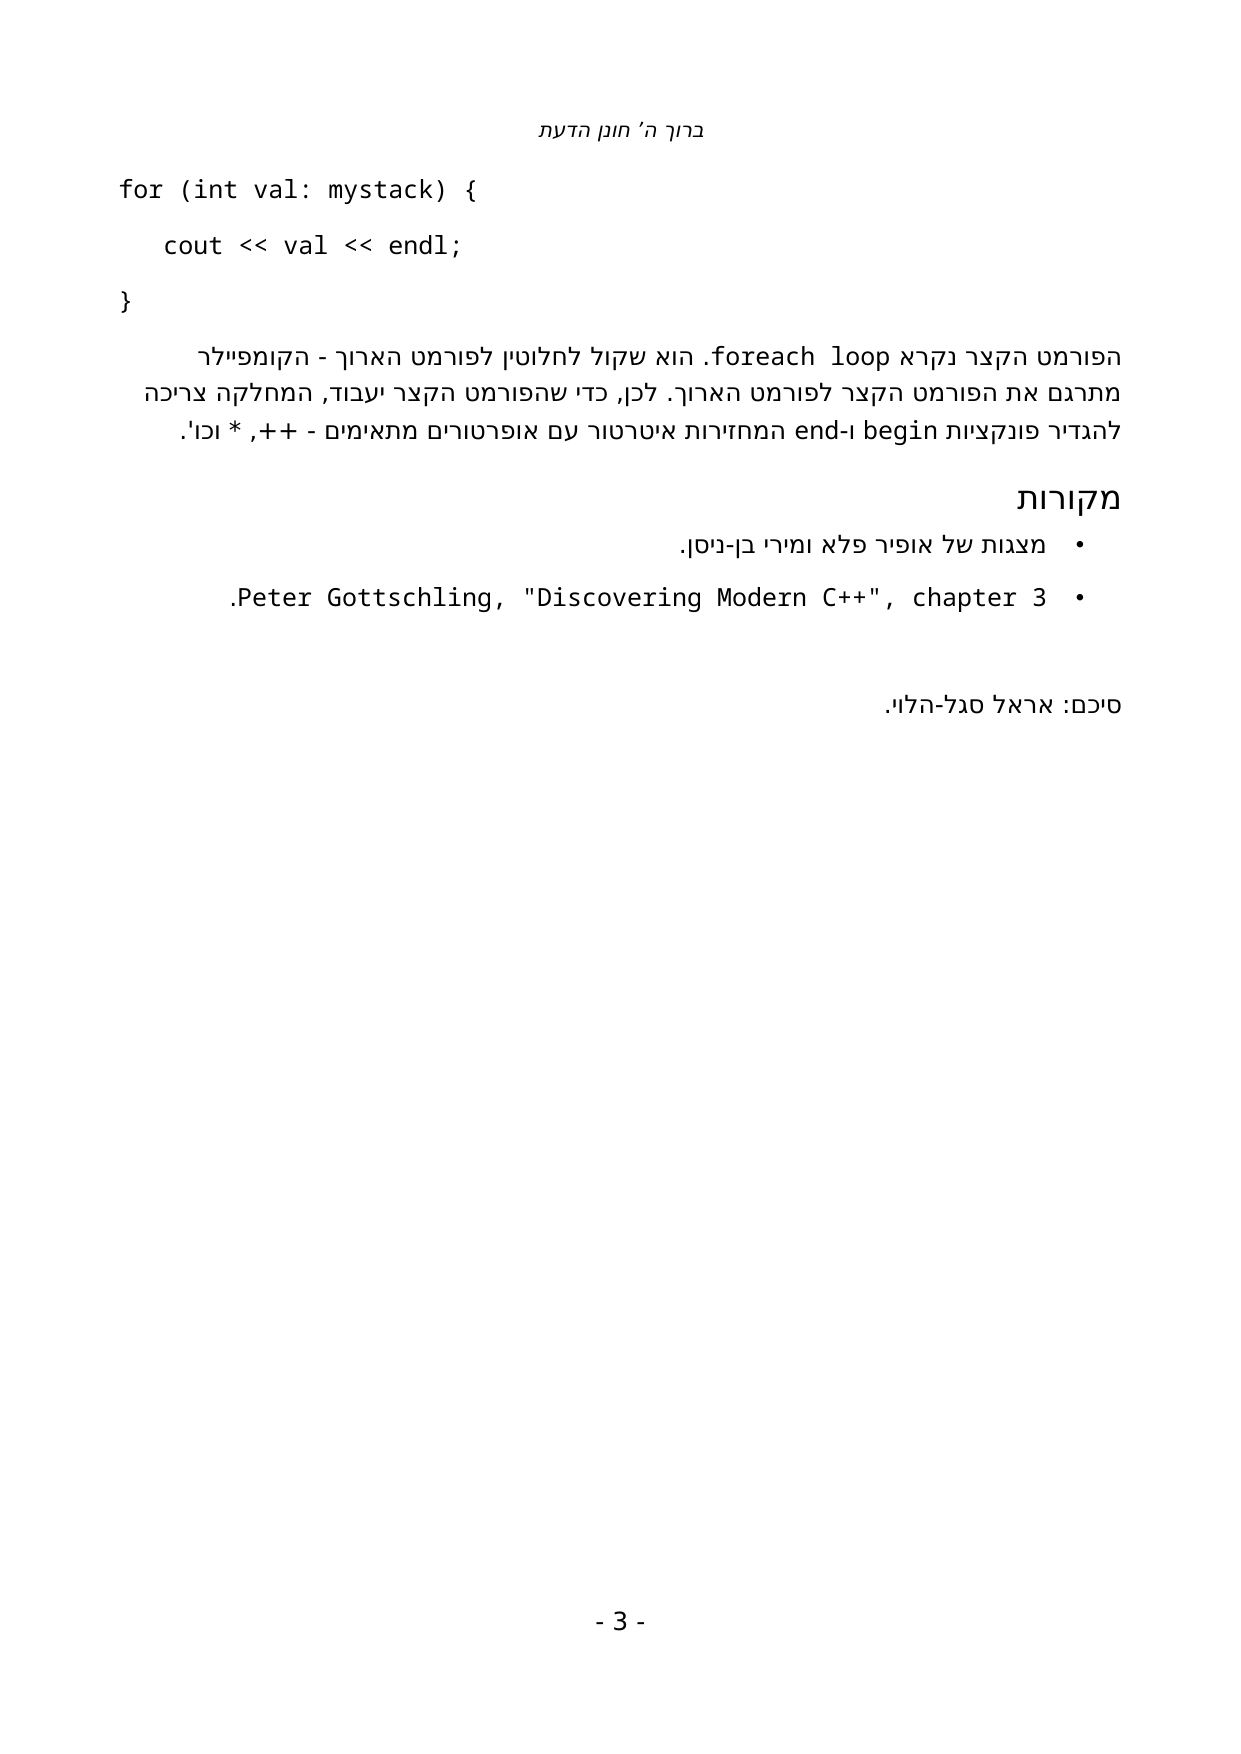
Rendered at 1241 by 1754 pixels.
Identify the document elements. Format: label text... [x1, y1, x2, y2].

text הפורמט הקצר נקרא foreach loop. הוא שקול לחלוטין לפורמט הארוך - הקומפיילר מתרגם את הפורמט הקצר לפורמט הארוך. לכן, כדי שהפורמט הקצר יעבוד, המחלקה צריכה להגדיר פונקציות begin ו-end המחזירות איטרטור עם אופרטורים מתאימים - ++, * וכו'. [118, 338, 1122, 447]
list Peter Gottschling, "Discovering Modern C++", chapter 3. [118, 580, 1084, 614]
text for (int val: mystack) { [118, 172, 1122, 206]
text cout << val << endl; [118, 227, 1122, 261]
subtitle מקורות [118, 479, 1122, 518]
text סיכם: אראל סגל-הלוי. [118, 691, 1122, 720]
list מצגות של אופיר פלא ומירי בן-ניסן. [118, 530, 1084, 559]
text } [118, 283, 1122, 317]
